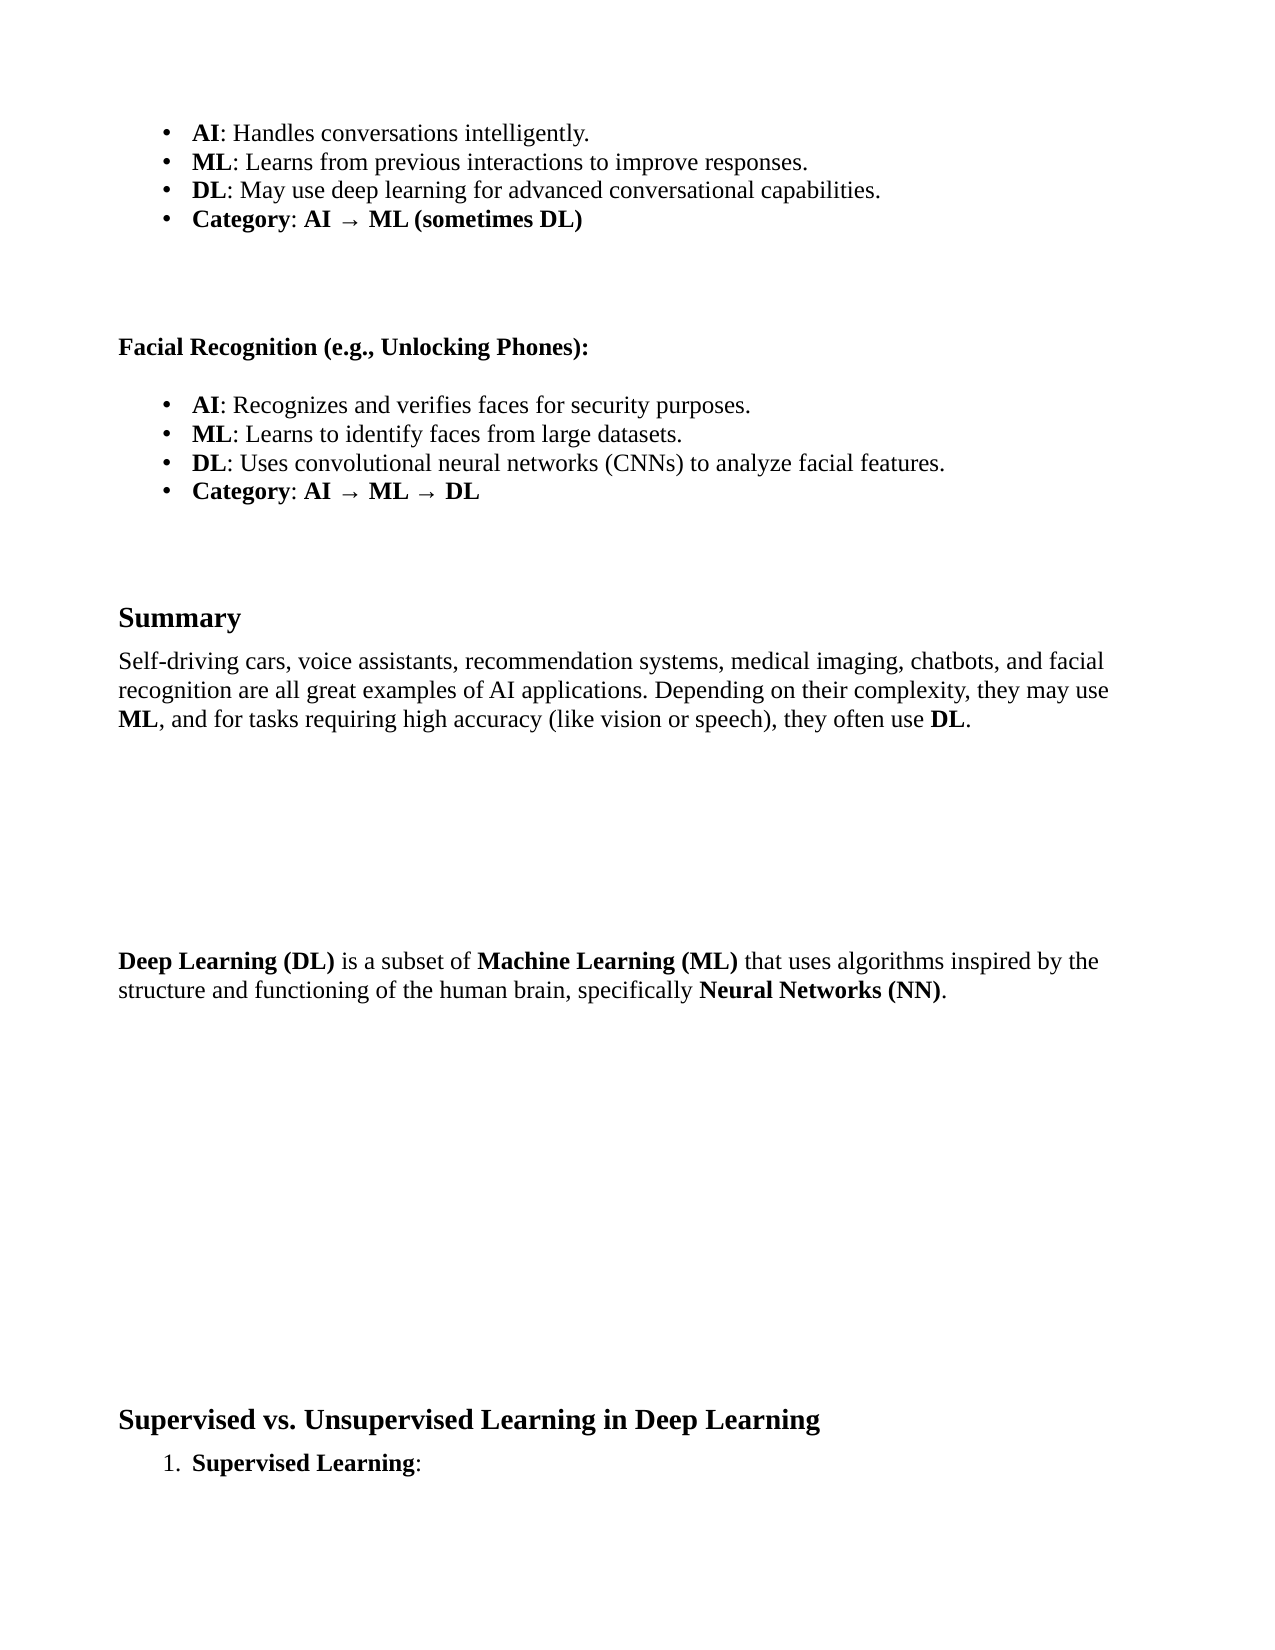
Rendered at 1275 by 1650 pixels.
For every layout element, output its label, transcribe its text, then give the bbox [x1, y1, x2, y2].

text Facial Recognition (e.g., Unlocking Phones): [118, 332, 1157, 361]
list Supervised Learning: [162, 1448, 1157, 1477]
list AI: Handles conversations intelligently. [162, 118, 1157, 147]
list DL: Uses convolutional neural networks (CNNs) to analyze facial features. [162, 448, 1157, 476]
list Category: AI → ML (sometimes DL) [162, 204, 1157, 233]
text Self-driving cars, voice assistants, recommendation systems, medical imaging, chatbots, and facial recognition are all great examples of AI applications. Depending on their complexity, they may use ML, and for tasks requiring high accuracy (like vision or speech), they often use DL. [118, 646, 1157, 732]
list ML: Learns from previous interactions to improve responses. [162, 147, 1157, 176]
list DL: May use deep learning for advanced conversational capabilities. [162, 176, 1157, 204]
subtitle Supervised vs. Unsupervised Learning in Deep Learning [118, 1402, 1157, 1436]
list Category: AI → ML → DL [162, 476, 1157, 505]
text Deep Learning (DL) is a subset of Machine Learning (ML) that uses algorithms inspired by the structure and functioning of the human brain, specifically Neural Networks (NN). [118, 946, 1157, 1004]
list AI: Recognizes and verifies faces for security purposes. [162, 390, 1157, 419]
subtitle Summary [118, 600, 1157, 634]
list ML: Learns to identify faces from large datasets. [162, 419, 1157, 448]
